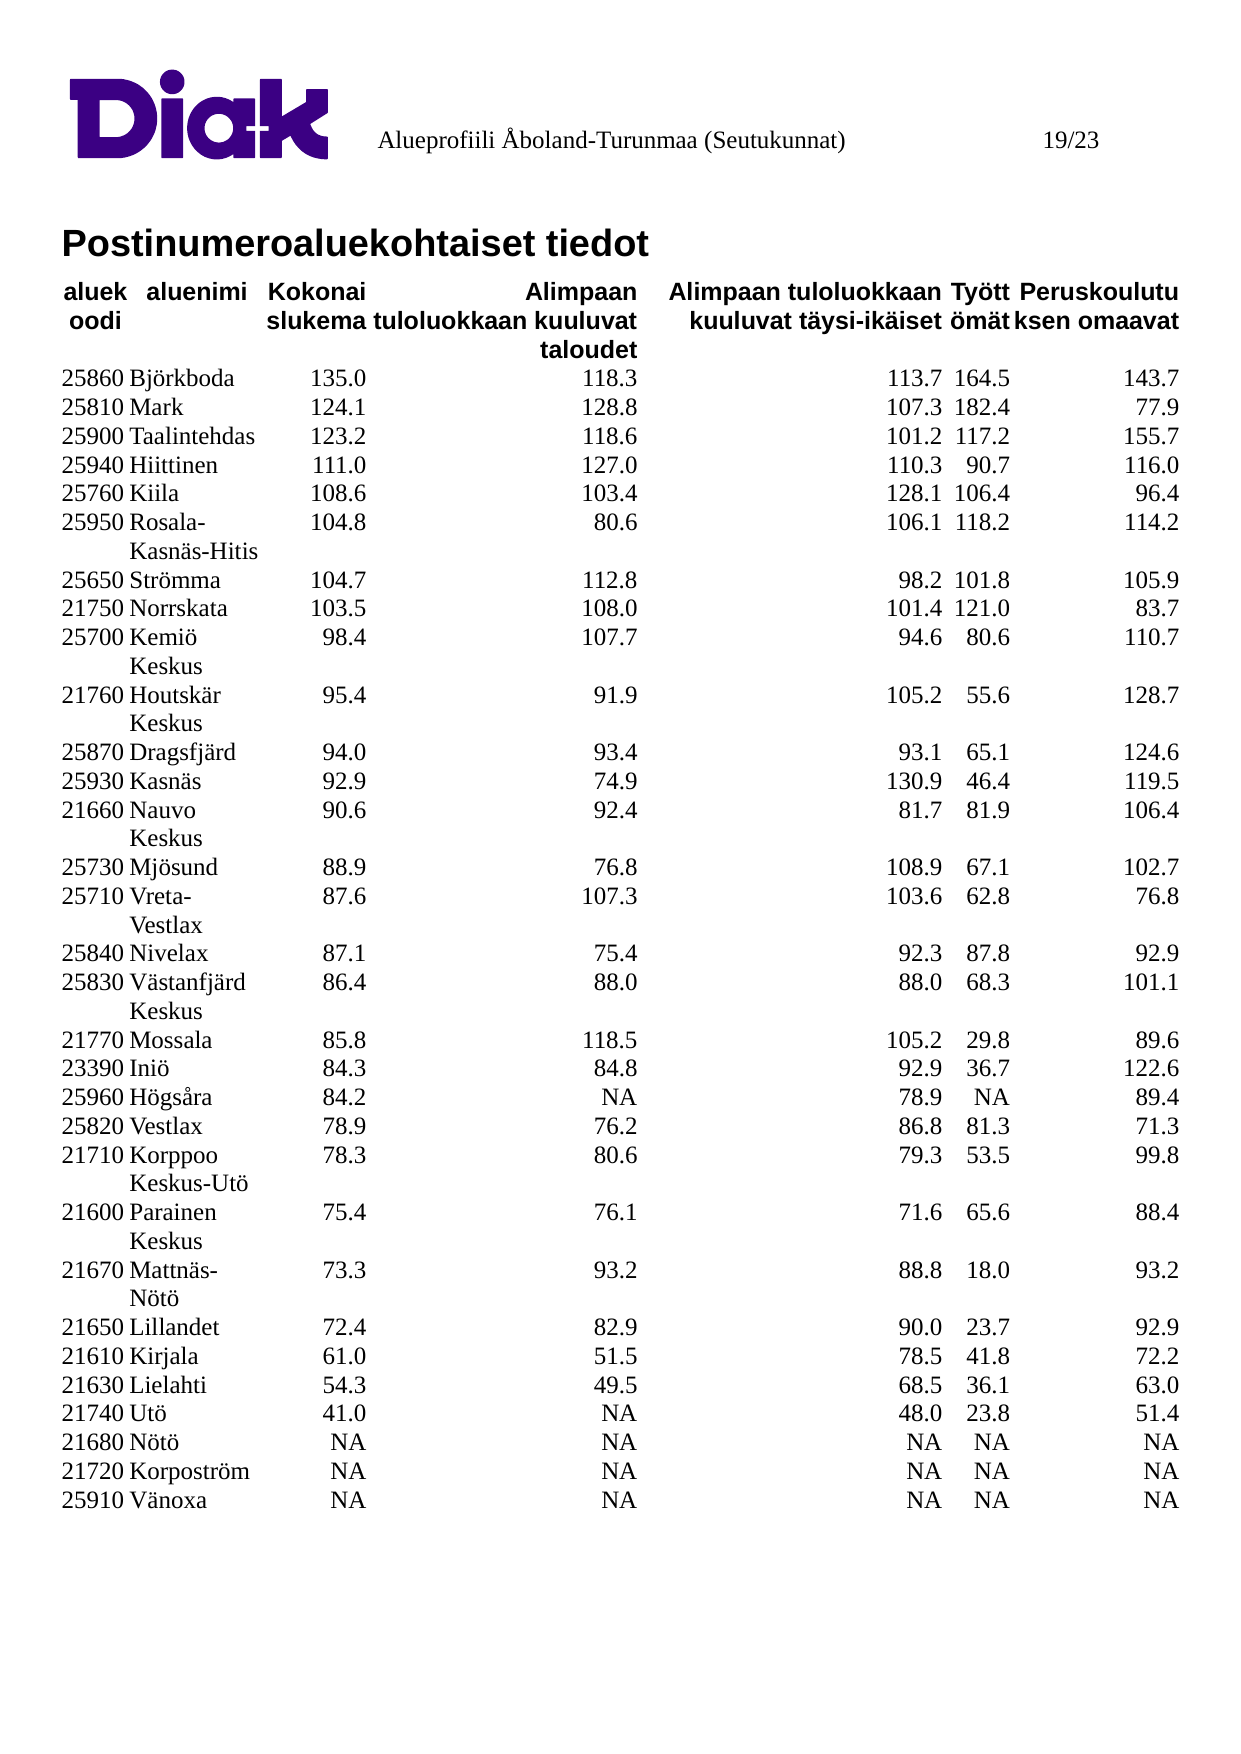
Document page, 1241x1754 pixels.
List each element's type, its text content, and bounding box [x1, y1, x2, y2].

table_cell 103.4 [366, 479, 637, 507]
table_cell 25900 [61, 421, 129, 450]
table_cell 65.6 [942, 1197, 1010, 1255]
table_cell 78.3 [265, 1140, 366, 1197]
table_cell 113.7 [637, 364, 942, 392]
table_cell 78.9 [637, 1082, 942, 1111]
table_cell 80.6 [366, 1140, 637, 1197]
table_cell 93.2 [1010, 1255, 1179, 1312]
table_cell 23.8 [942, 1399, 1010, 1427]
table_cell 21660 [61, 795, 129, 852]
table_cell 103.6 [637, 881, 942, 938]
table_cell 105.2 [637, 1025, 942, 1053]
table_cell Vreta-Vestlax [129, 881, 264, 938]
table_cell 21750 [61, 594, 129, 622]
table_cell Kasnäs [129, 766, 264, 795]
table_cell 21630 [61, 1370, 129, 1398]
table_cell 86.8 [637, 1111, 942, 1140]
table_cell 21670 [61, 1255, 129, 1312]
table_cell 48.0 [637, 1399, 942, 1427]
table_cell 21610 [61, 1341, 129, 1370]
table_cell Korppoo Keskus-Utö [129, 1140, 264, 1197]
table_cell 84.8 [366, 1054, 637, 1082]
table_cell 107.7 [366, 622, 637, 680]
table_cell NA [942, 1456, 1010, 1485]
table_cell 25840 [61, 939, 129, 967]
table_cell 83.7 [1010, 594, 1179, 622]
table_cell 53.5 [942, 1140, 1010, 1197]
subtitle Postinumeroaluekohtaiset tiedot [61, 221, 1179, 265]
table_cell NA [637, 1485, 942, 1513]
table_cell 107.3 [366, 881, 637, 938]
table_cell 106.1 [637, 507, 942, 565]
table_cell 21680 [61, 1427, 129, 1456]
table_cell Vestlax [129, 1111, 264, 1140]
table_cell 29.8 [942, 1025, 1010, 1053]
table_cell 25910 [61, 1485, 129, 1513]
table_cell 23.7 [942, 1312, 1010, 1341]
table_cell Mossala [129, 1025, 264, 1053]
table_cell 118.2 [942, 507, 1010, 565]
table_header Peruskoulutuksen omaavat [1010, 277, 1179, 363]
table_cell Rosala-Kasnäs-Hitis [129, 507, 264, 565]
table_cell NA [265, 1427, 366, 1456]
table_cell 88.0 [366, 967, 637, 1025]
table_cell Norrskata [129, 594, 264, 622]
table_cell 25930 [61, 766, 129, 795]
table_cell 106.4 [942, 479, 1010, 507]
table_cell NA [1010, 1485, 1179, 1513]
table_cell 121.0 [942, 594, 1010, 622]
table_header Alimpaan tuloluokkaan kuuluvat täysi-ikäiset [637, 277, 942, 363]
table_cell NA [366, 1427, 637, 1456]
table_cell 36.1 [942, 1370, 1010, 1398]
table_cell NA [265, 1456, 366, 1485]
table_cell Nötö [129, 1427, 264, 1456]
table_cell 90.6 [265, 795, 366, 852]
table_cell 108.0 [366, 594, 637, 622]
table_cell Kirjala [129, 1341, 264, 1370]
table_cell 76.8 [1010, 881, 1179, 938]
table_cell 18.0 [942, 1255, 1010, 1312]
table_cell 118.6 [366, 421, 637, 450]
table_cell 96.4 [1010, 479, 1179, 507]
table_header Kokonaislukema [265, 277, 366, 363]
table_cell NA [942, 1485, 1010, 1513]
table_cell 51.5 [366, 1341, 637, 1370]
table_cell 25940 [61, 450, 129, 478]
table_cell 143.7 [1010, 364, 1179, 392]
table_cell 63.0 [1010, 1370, 1179, 1398]
table_cell NA [942, 1427, 1010, 1456]
table_cell 128.7 [1010, 680, 1179, 737]
table_cell 81.9 [942, 795, 1010, 852]
table_cell 103.5 [265, 594, 366, 622]
table_cell 21650 [61, 1312, 129, 1341]
table_cell 25730 [61, 852, 129, 881]
table_cell 99.8 [1010, 1140, 1179, 1197]
table_cell NA [637, 1427, 942, 1456]
table_cell NA [265, 1485, 366, 1513]
table_cell 92.9 [265, 766, 366, 795]
table_cell Björkboda [129, 364, 264, 392]
table_cell 124.6 [1010, 737, 1179, 766]
table_cell 21720 [61, 1456, 129, 1485]
table_cell Strömma [129, 565, 264, 593]
table_cell Vänoxa [129, 1485, 264, 1513]
table_cell 49.5 [366, 1370, 637, 1398]
table_cell 21770 [61, 1025, 129, 1053]
table_cell 80.6 [366, 507, 637, 565]
table_cell 21740 [61, 1399, 129, 1427]
table_cell 61.0 [265, 1341, 366, 1370]
table_cell 164.5 [942, 364, 1010, 392]
table_cell 62.8 [942, 881, 1010, 938]
table_cell 104.7 [265, 565, 366, 593]
table_cell Taalintehdas [129, 421, 264, 450]
table_cell 80.6 [942, 622, 1010, 680]
table_cell 55.6 [942, 680, 1010, 737]
table_cell Houtskär Keskus [129, 680, 264, 737]
table_cell 112.8 [366, 565, 637, 593]
table_cell 92.4 [366, 795, 637, 852]
table_cell 102.7 [1010, 852, 1179, 881]
table_cell 25760 [61, 479, 129, 507]
table_cell 101.2 [637, 421, 942, 450]
table_cell 92.3 [637, 939, 942, 967]
table_cell 105.9 [1010, 565, 1179, 593]
table_cell NA [366, 1082, 637, 1111]
table_cell 93.1 [637, 737, 942, 766]
table_cell 84.3 [265, 1054, 366, 1082]
table_cell 108.9 [637, 852, 942, 881]
table_cell Lielahti [129, 1370, 264, 1398]
table_cell 25820 [61, 1111, 129, 1140]
table_header aluekoodi [61, 277, 129, 363]
table_cell NA [366, 1485, 637, 1513]
table_cell 76.2 [366, 1111, 637, 1140]
table_cell 68.5 [637, 1370, 942, 1398]
table_cell 72.2 [1010, 1341, 1179, 1370]
table_cell 92.9 [637, 1054, 942, 1082]
table_cell 84.2 [265, 1082, 366, 1111]
table_cell 98.2 [637, 565, 942, 593]
table_cell 93.4 [366, 737, 637, 766]
table_cell Kiila [129, 479, 264, 507]
table_cell NA [366, 1456, 637, 1485]
table_cell 89.6 [1010, 1025, 1179, 1053]
table_cell 135.0 [265, 364, 366, 392]
table_cell 111.0 [265, 450, 366, 478]
table_cell Mjösund [129, 852, 264, 881]
table_cell 76.8 [366, 852, 637, 881]
table_cell 25870 [61, 737, 129, 766]
table_cell Högsåra [129, 1082, 264, 1111]
table_cell 68.3 [942, 967, 1010, 1025]
table_cell 87.6 [265, 881, 366, 938]
table_cell 101.8 [942, 565, 1010, 593]
table_cell 25710 [61, 881, 129, 938]
table_cell 94.0 [265, 737, 366, 766]
table_cell 25700 [61, 622, 129, 680]
table_cell 101.4 [637, 594, 942, 622]
table_cell Mattnäs-Nötö [129, 1255, 264, 1312]
table_cell 67.1 [942, 852, 1010, 881]
table_cell 21710 [61, 1140, 129, 1197]
table_cell 86.4 [265, 967, 366, 1025]
table_cell 95.4 [265, 680, 366, 737]
table_cell 72.4 [265, 1312, 366, 1341]
table_cell Iniö [129, 1054, 264, 1082]
table_cell 128.1 [637, 479, 942, 507]
table_cell 117.2 [942, 421, 1010, 450]
table_cell NA [366, 1399, 637, 1427]
table_cell Kemiö Keskus [129, 622, 264, 680]
table_cell 123.2 [265, 421, 366, 450]
table_cell 46.4 [942, 766, 1010, 795]
table_cell 74.9 [366, 766, 637, 795]
table_cell 25810 [61, 392, 129, 421]
table_cell Parainen Keskus [129, 1197, 264, 1255]
table_cell NA [1010, 1427, 1179, 1456]
table_cell 130.9 [637, 766, 942, 795]
table_cell 82.9 [366, 1312, 637, 1341]
table_cell 25830 [61, 967, 129, 1025]
table_cell 54.3 [265, 1370, 366, 1398]
table_cell 75.4 [366, 939, 637, 967]
table_cell Dragsfjärd [129, 737, 264, 766]
table_cell 92.9 [1010, 939, 1179, 967]
table_cell 155.7 [1010, 421, 1179, 450]
table_cell 65.1 [942, 737, 1010, 766]
table_cell 41.0 [265, 1399, 366, 1427]
table_cell 124.1 [265, 392, 366, 421]
table_cell 77.9 [1010, 392, 1179, 421]
table_header aluenimi [129, 277, 264, 363]
table_cell Mark [129, 392, 264, 421]
table_cell 88.9 [265, 852, 366, 881]
table_cell Västanfjärd Keskus [129, 967, 264, 1025]
table_header Alimpaan tuloluokkaan kuuluvat taloudet [366, 277, 637, 363]
table_cell 116.0 [1010, 450, 1179, 478]
table_cell 98.4 [265, 622, 366, 680]
table_cell 108.6 [265, 479, 366, 507]
table_cell 110.3 [637, 450, 942, 478]
table_cell 114.2 [1010, 507, 1179, 565]
table_cell 182.4 [942, 392, 1010, 421]
table_cell 36.7 [942, 1054, 1010, 1082]
table_cell 73.3 [265, 1255, 366, 1312]
table_cell NA [637, 1456, 942, 1485]
table_cell 41.8 [942, 1341, 1010, 1370]
table_cell 118.5 [366, 1025, 637, 1053]
table_cell 122.6 [1010, 1054, 1179, 1082]
table_cell 75.4 [265, 1197, 366, 1255]
table_cell 71.6 [637, 1197, 942, 1255]
table_cell 51.4 [1010, 1399, 1179, 1427]
table_cell 127.0 [366, 450, 637, 478]
table_cell Hiittinen [129, 450, 264, 478]
table_cell 89.4 [1010, 1082, 1179, 1111]
table_cell Utö [129, 1399, 264, 1427]
table_cell Nauvo Keskus [129, 795, 264, 852]
table_cell 128.8 [366, 392, 637, 421]
table_cell 25650 [61, 565, 129, 593]
table_cell 110.7 [1010, 622, 1179, 680]
table_cell 81.7 [637, 795, 942, 852]
table_cell 81.3 [942, 1111, 1010, 1140]
table_cell 88.8 [637, 1255, 942, 1312]
table_cell 90.7 [942, 450, 1010, 478]
table_cell 92.9 [1010, 1312, 1179, 1341]
table_cell 119.5 [1010, 766, 1179, 795]
table_cell 23390 [61, 1054, 129, 1082]
table_cell 76.1 [366, 1197, 637, 1255]
table_cell 78.9 [265, 1111, 366, 1140]
table_cell 104.8 [265, 507, 366, 565]
table_cell 21600 [61, 1197, 129, 1255]
table_cell 88.4 [1010, 1197, 1179, 1255]
table_cell 87.8 [942, 939, 1010, 967]
table_cell 105.2 [637, 680, 942, 737]
table_cell 25860 [61, 364, 129, 392]
table_cell 101.1 [1010, 967, 1179, 1025]
table_cell 88.0 [637, 967, 942, 1025]
table_cell 71.3 [1010, 1111, 1179, 1140]
table_cell 93.2 [366, 1255, 637, 1312]
table_cell 94.6 [637, 622, 942, 680]
table_cell 107.3 [637, 392, 942, 421]
table_cell 87.1 [265, 939, 366, 967]
table_cell 118.3 [366, 364, 637, 392]
table_cell 79.3 [637, 1140, 942, 1197]
table_cell Korpoström [129, 1456, 264, 1485]
table_cell 90.0 [637, 1312, 942, 1341]
table_cell 78.5 [637, 1341, 942, 1370]
table_cell 21760 [61, 680, 129, 737]
table_cell NA [1010, 1456, 1179, 1485]
table_cell Nivelax [129, 939, 264, 967]
table_header Työttömät [942, 277, 1010, 363]
table_cell NA [942, 1082, 1010, 1111]
table_cell 106.4 [1010, 795, 1179, 852]
table_cell 85.8 [265, 1025, 366, 1053]
table_cell 25960 [61, 1082, 129, 1111]
table_cell Lillandet [129, 1312, 264, 1341]
table_cell 91.9 [366, 680, 637, 737]
table_cell 25950 [61, 507, 129, 565]
